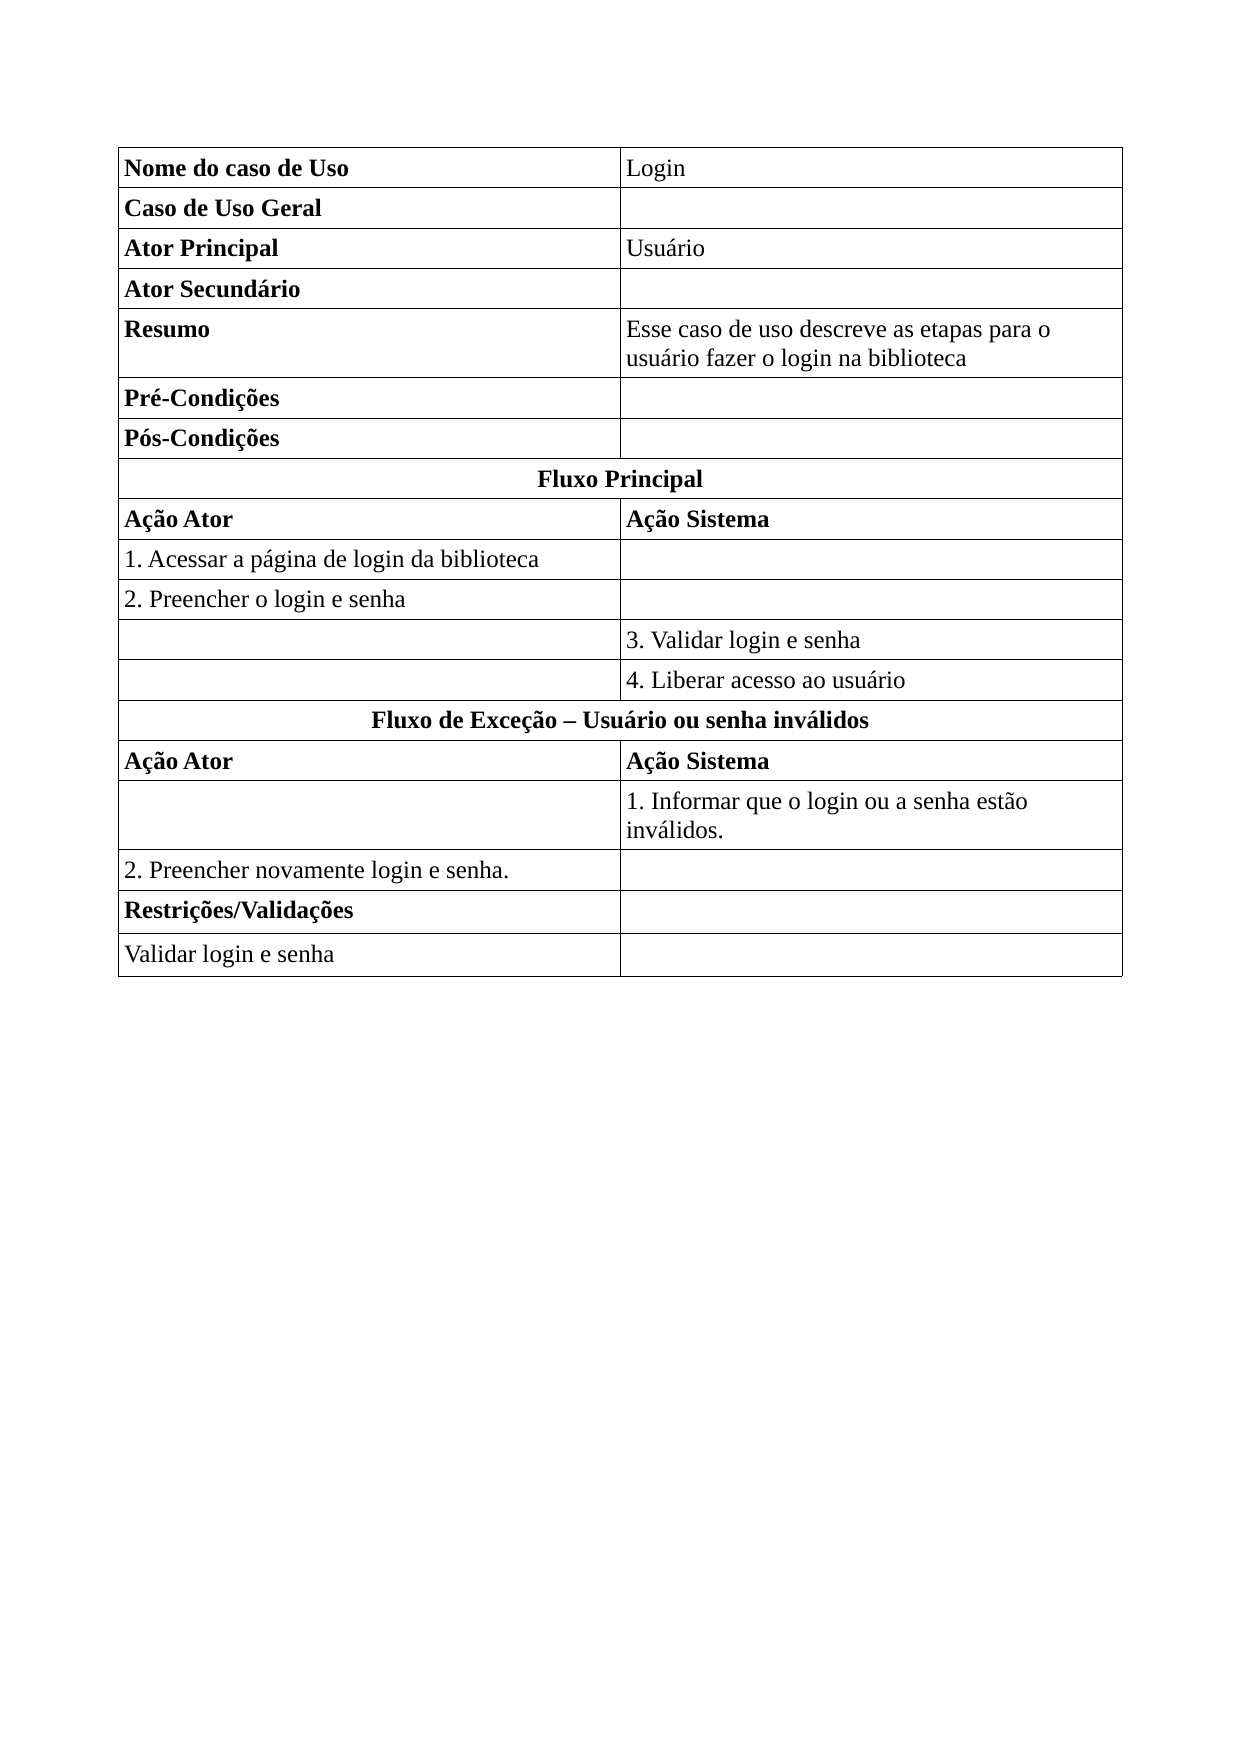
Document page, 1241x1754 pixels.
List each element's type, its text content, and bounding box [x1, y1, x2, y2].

table_cell Pós-Condições [119, 419, 620, 458]
table_cell Validar login e senha [119, 934, 620, 976]
table_cell 3. Validar login e senha [621, 620, 1122, 659]
table_cell [621, 850, 1122, 890]
table_cell Restrições/Validações [119, 891, 620, 933]
table_cell 2. Preencher novamente login e senha. [119, 850, 620, 890]
table_cell Ação Ator [119, 741, 620, 780]
table_cell Resumo [119, 309, 620, 377]
table_cell Esse caso de uso descreve as etapas para o usuário fazer o login na biblioteca [621, 309, 1122, 377]
table_cell [621, 580, 1122, 619]
table_cell [119, 781, 620, 849]
table_cell Ator Secundário [119, 269, 620, 308]
table_header Login [621, 148, 1122, 187]
table_cell [621, 188, 1122, 227]
table_cell Caso de Uso Geral [119, 188, 620, 227]
table_cell [119, 660, 620, 700]
table_cell 2. Preencher o login e senha [119, 580, 620, 619]
table_cell [621, 891, 1122, 933]
table_cell Pré-Condições [119, 378, 620, 417]
table_cell Fluxo Principal [119, 459, 1122, 498]
table_cell Usuário [621, 229, 1122, 268]
table_cell Ação Ator [119, 499, 620, 538]
table_cell Ação Sistema [621, 741, 1122, 780]
table_cell [621, 540, 1122, 579]
table_cell [621, 934, 1122, 976]
table_cell [621, 269, 1122, 308]
table_cell 1. Informar que o login ou a senha estão inválidos. [621, 781, 1122, 849]
table_cell Ator Principal [119, 229, 620, 268]
table_cell [119, 620, 620, 659]
table_cell Ação Sistema [621, 499, 1122, 538]
table_cell 4. Liberar acesso ao usuário [621, 660, 1122, 700]
table_cell [621, 419, 1122, 458]
table_cell [621, 378, 1122, 417]
table_header Nome do caso de Uso [119, 148, 620, 187]
table_cell 1. Acessar a página de login da biblioteca [119, 540, 620, 579]
table_cell Fluxo de Exceção – Usuário ou senha inválidos [119, 701, 1122, 740]
